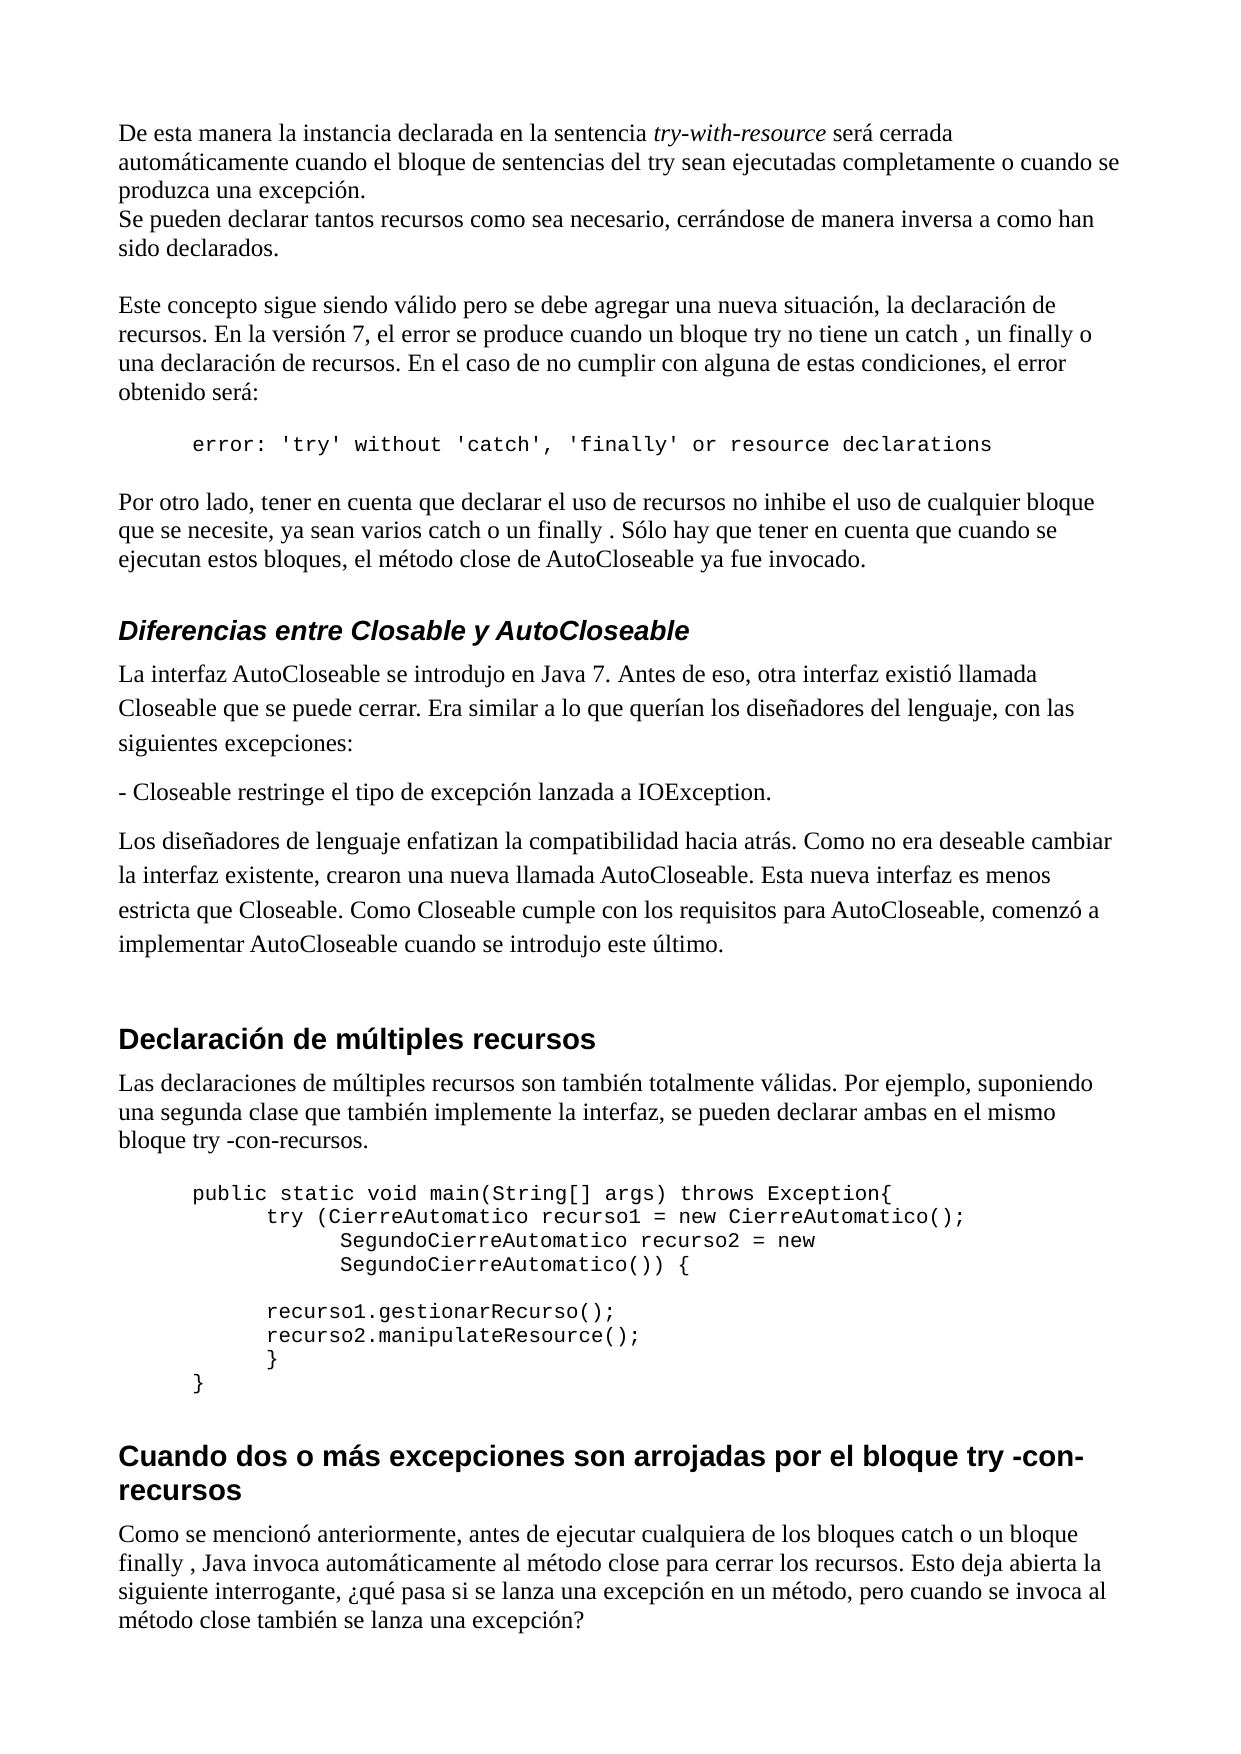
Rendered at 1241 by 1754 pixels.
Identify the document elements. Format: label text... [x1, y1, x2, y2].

text try (CierreAutomatico recurso1 = new CierreAutomatico(); [118, 1206, 1122, 1230]
text finally , Java invoca automáticamente al método close para cerrar los recursos. Esto deja abierta la siguiente interrogante, ¿qué pasa si se lanza una excepción en un método, pero cuando se invoca al método close también se lanza una excepción? [118, 1548, 1122, 1634]
text La interfaz AutoCloseable se introdujo en Java 7. Antes de eso, otra interfaz existió llamada Closeable que se puede cerrar. Era similar a lo que querían los diseñadores del lenguaje, con las siguientes excepciones: [118, 659, 1122, 756]
text De esta manera la instancia declarada en la sentencia try-with-resource será cerrada automáticamente cuando el bloque de sentencias del try sean ejecutadas completamente o cuando se produzca una excepción. [118, 118, 1122, 204]
text Se pueden declarar tantos recursos como sea necesario, cerrándose de manera inversa a como han sido declarados. [118, 204, 1122, 262]
text SegundoCierreAutomatico()) { [118, 1254, 1122, 1277]
text Los diseñadores de lenguaje enfatizan la compatibilidad hacia atrás. Como no era deseable cambiar la interfaz existente, crearon una nueva llamada AutoCloseable. Esta nueva interfaz es menos estricta que Closeable. Como Closeable cumple con los requisitos para AutoCloseable, comenzó a implementar AutoCloseable cuando se introdujo este último. [118, 826, 1122, 958]
text } [118, 1348, 1122, 1372]
subtitle Cuando dos o más excepciones son arrojadas por el bloque try -con-recursos [118, 1439, 1122, 1506]
text que se necesite, ya sean varios catch o un finally . Sólo hay que tener en cuenta que cuando se [118, 516, 1122, 544]
text public static void main(String[] args) throws Exception{ [118, 1183, 1122, 1206]
text Como se mencionó anteriormente, antes de ejecutar cualquiera de los bloques catch o un bloque [118, 1519, 1122, 1548]
text ejecutan estos bloques, el método close de AutoCloseable ya fue invocado. [118, 544, 1122, 573]
text bloque try -con-recursos. [118, 1125, 1122, 1154]
text SegundoCierreAutomatico recurso2 = new [118, 1230, 1122, 1254]
text una segunda clase que también implemente la interfaz, se pueden declarar ambas en el mismo [118, 1097, 1122, 1125]
text error: 'try' without 'catch', 'finally' or resource declarations [118, 434, 1122, 458]
text recurso1.gestionarRecurso(); [118, 1301, 1122, 1325]
text Este concepto sigue siendo válido pero se debe agregar una nueva situación, la declaración de recursos. En la versión 7, el error se produce cuando un bloque try no tiene un catch , un finally o una declaración de recursos. En el caso de no cumplir con alguna de estas condiciones, el error obtenido será: [118, 291, 1122, 406]
text Por otro lado, tener en cuenta que declarar el uso de recursos no inhibe el uso de cualquier bloque [118, 487, 1122, 516]
text - Closeable restringe el tipo de excepción lanzada a IOException. [118, 777, 1122, 805]
text } [118, 1372, 1122, 1396]
text recurso2.manipulateResource(); [118, 1325, 1122, 1348]
text Las declaraciones de múltiples recursos son también totalmente válidas. Por ejemplo, suponiendo [118, 1068, 1122, 1097]
subtitle Declaración de múltiples recursos [118, 1022, 1122, 1055]
subtitle Diferencias entre Closable y AutoCloseable [118, 614, 1122, 646]
